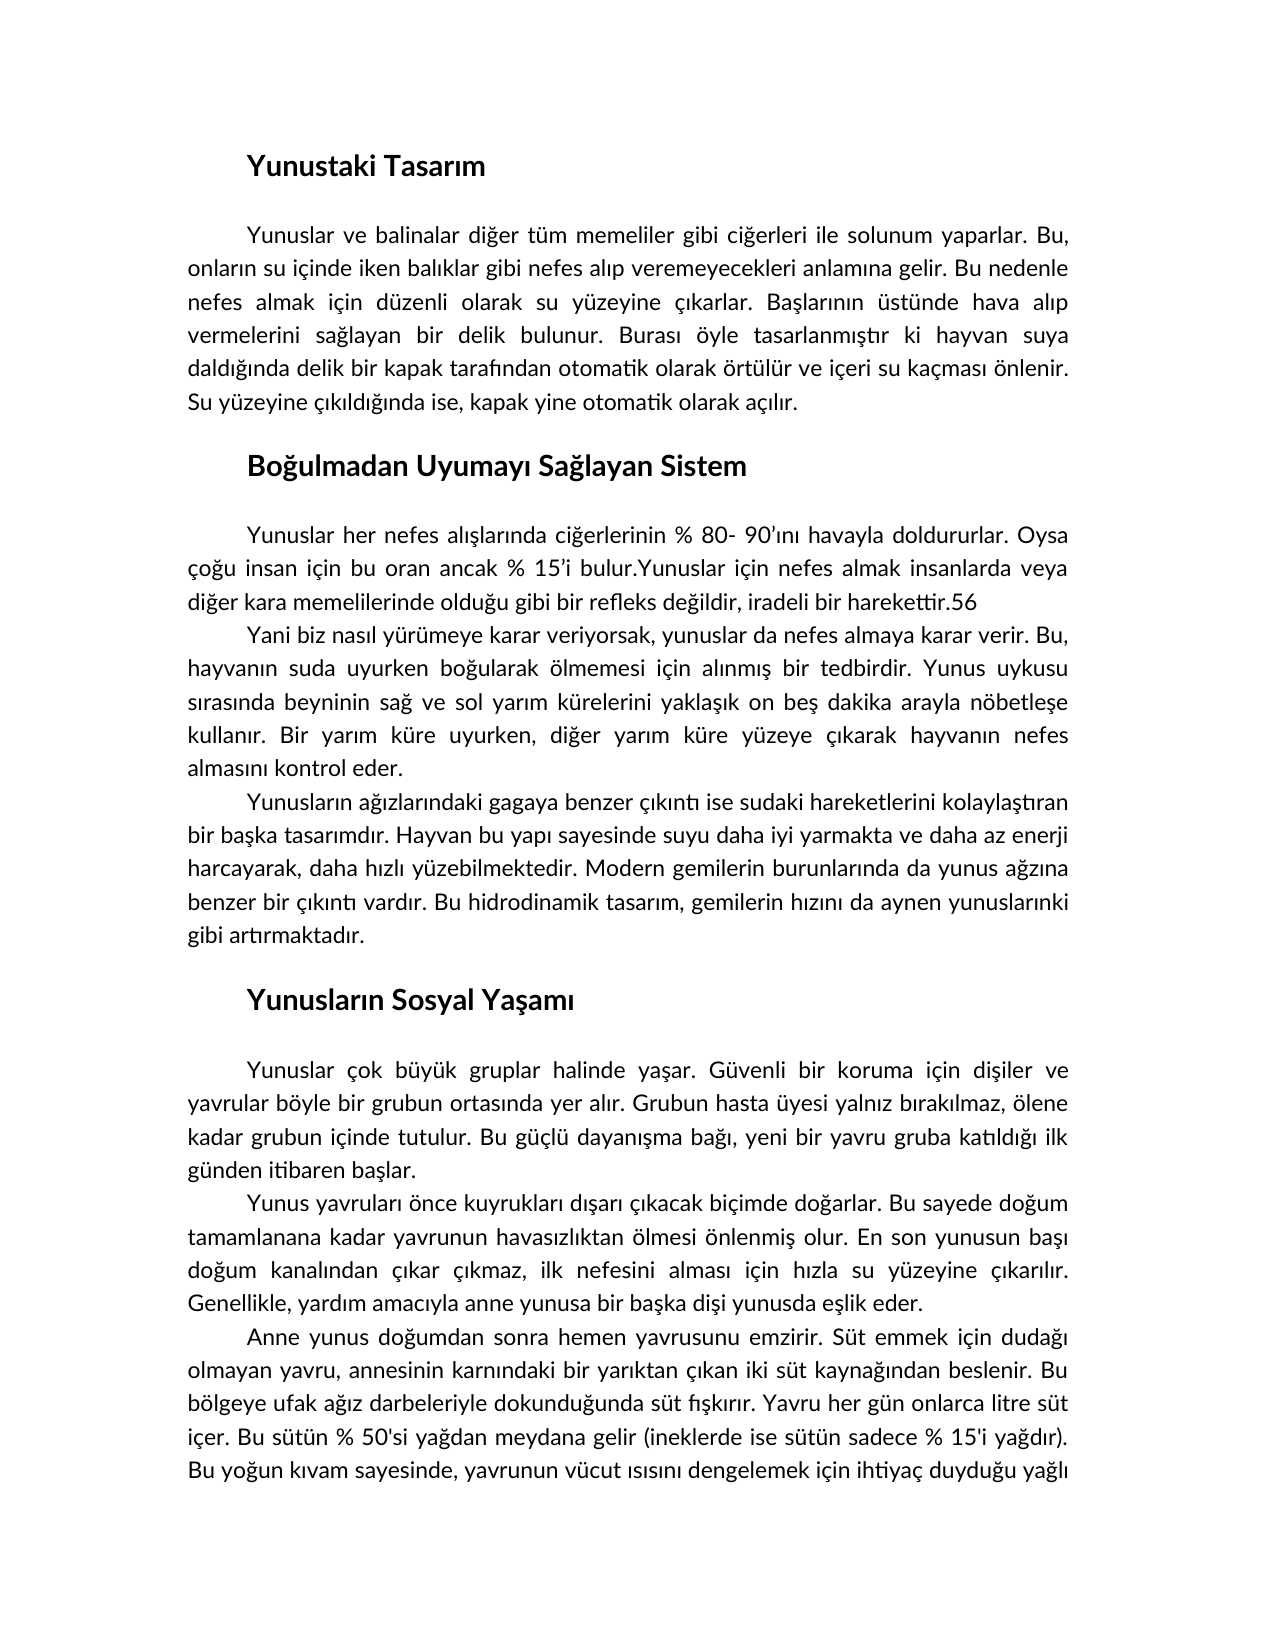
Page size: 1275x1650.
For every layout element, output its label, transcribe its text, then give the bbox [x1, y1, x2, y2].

subtitle Boğulmadan Uyumayı Sağlayan Sistem [187, 450, 1070, 483]
text Yani biz nasıl yürümeye karar veriyorsak, yunuslar da nefes almaya karar verir. Bu, hayvanın suda uyurken boğularak ölmemesi için alınmış bir tedbirdir. Yunus uykusu sırasında beyninin sağ ve sol yarım kürelerini yaklaşık on beş dakika arayla nöbetleşe kullanır. Bir yarım küre uyurken, diğer yarım küre yüzeye çıkarak hayvanın nefes almasını kontrol eder. [187, 617, 1070, 783]
subtitle Yunusların Sosyal Yaşamı [187, 983, 1070, 1017]
subtitle Yunustaki Tasarım [187, 150, 1070, 183]
text Yunuslar her nefes alışlarında ciğerlerinin % 80- 90’ını havayla doldururlar. Oysa çoğu insan için bu oran ancak % 15’i bulur.Yunuslar için nefes almak insanlarda veya diğer kara memelilerinde olduğu gibi bir refleks değildir, iradeli bir harekettir.56 [187, 517, 1070, 617]
text Anne yunus doğumdan sonra hemen yavrusunu emzirir. Süt emmek için dudağı olmayan yavru, annesinin karnındaki bir yarıktan çıkan iki süt kaynağından beslenir. Bu bölgeye ufak ağız darbeleriyle dokunduğunda süt fışkırır. Yavru her gün onlarca litre süt içer. Bu sütün % 50'si yağdan meydana gelir (ineklerde ise sütün sadece % 15'i yağdır). Bu yoğun kıvam sayesinde, yavrunun vücut ısısını dengelemek için ihtiyaç duyduğu yağlı [187, 1318, 1070, 1485]
text Yunuslar çok büyük gruplar halinde yaşar. Güvenli bir koruma için dişiler ve yavrular böyle bir grubun ortasında yer alır. Grubun hasta üyesi yalnız bırakılmaz, ölene kadar grubun içinde tutulur. Bu güçlü dayanışma bağı, yeni bir yavru gruba katıldığı ilk günden itibaren başlar. [187, 1052, 1070, 1185]
text Yunusların ağızlarındaki gagaya benzer çıkıntı ise sudaki hareketlerini kolaylaştıran bir başka tasarımdır. Hayvan bu yapı sayesinde suyu daha iyi yarmakta ve daha az enerji harcayarak, daha hızlı yüzebilmektedir. Modern gemilerin burunlarında da yunus ağzına benzer bir çıkıntı vardır. Bu hidrodinamik tasarım, gemilerin hızını da aynen yunuslarınki gibi artırmaktadır. [187, 783, 1070, 950]
text Yunuslar ve balinalar diğer tüm memeliler gibi ciğerleri ile solunum yaparlar. Bu, onların su içinde iken balıklar gibi nefes alıp veremeyecekleri anlamına gelir. Bu nedenle nefes almak için düzenli olarak su yüzeyine çıkarlar. Başlarının üstünde hava alıp vermelerini sağlayan bir delik bulunur. Burası öyle tasarlanmıştır ki hayvan suya daldığında delik bir kapak tarafından otomatik olarak örtülür ve içeri su kaçması önlenir. Su yüzeyine çıkıldığında ise, kapak yine otomatik olarak açılır. [187, 217, 1070, 417]
text Yunus yavruları önce kuyrukları dışarı çıkacak biçimde doğarlar. Bu sayede doğum tamamlanana kadar yavrunun havasızlıktan ölmesi önlenmiş olur. En son yunusun başı doğum kanalından çıkar çıkmaz, ilk nefesini alması için hızla su yüzeyine çıkarılır. Genellikle, yardım amacıyla anne yunusa bir başka dişi yunusda eşlik eder. [187, 1185, 1070, 1318]
